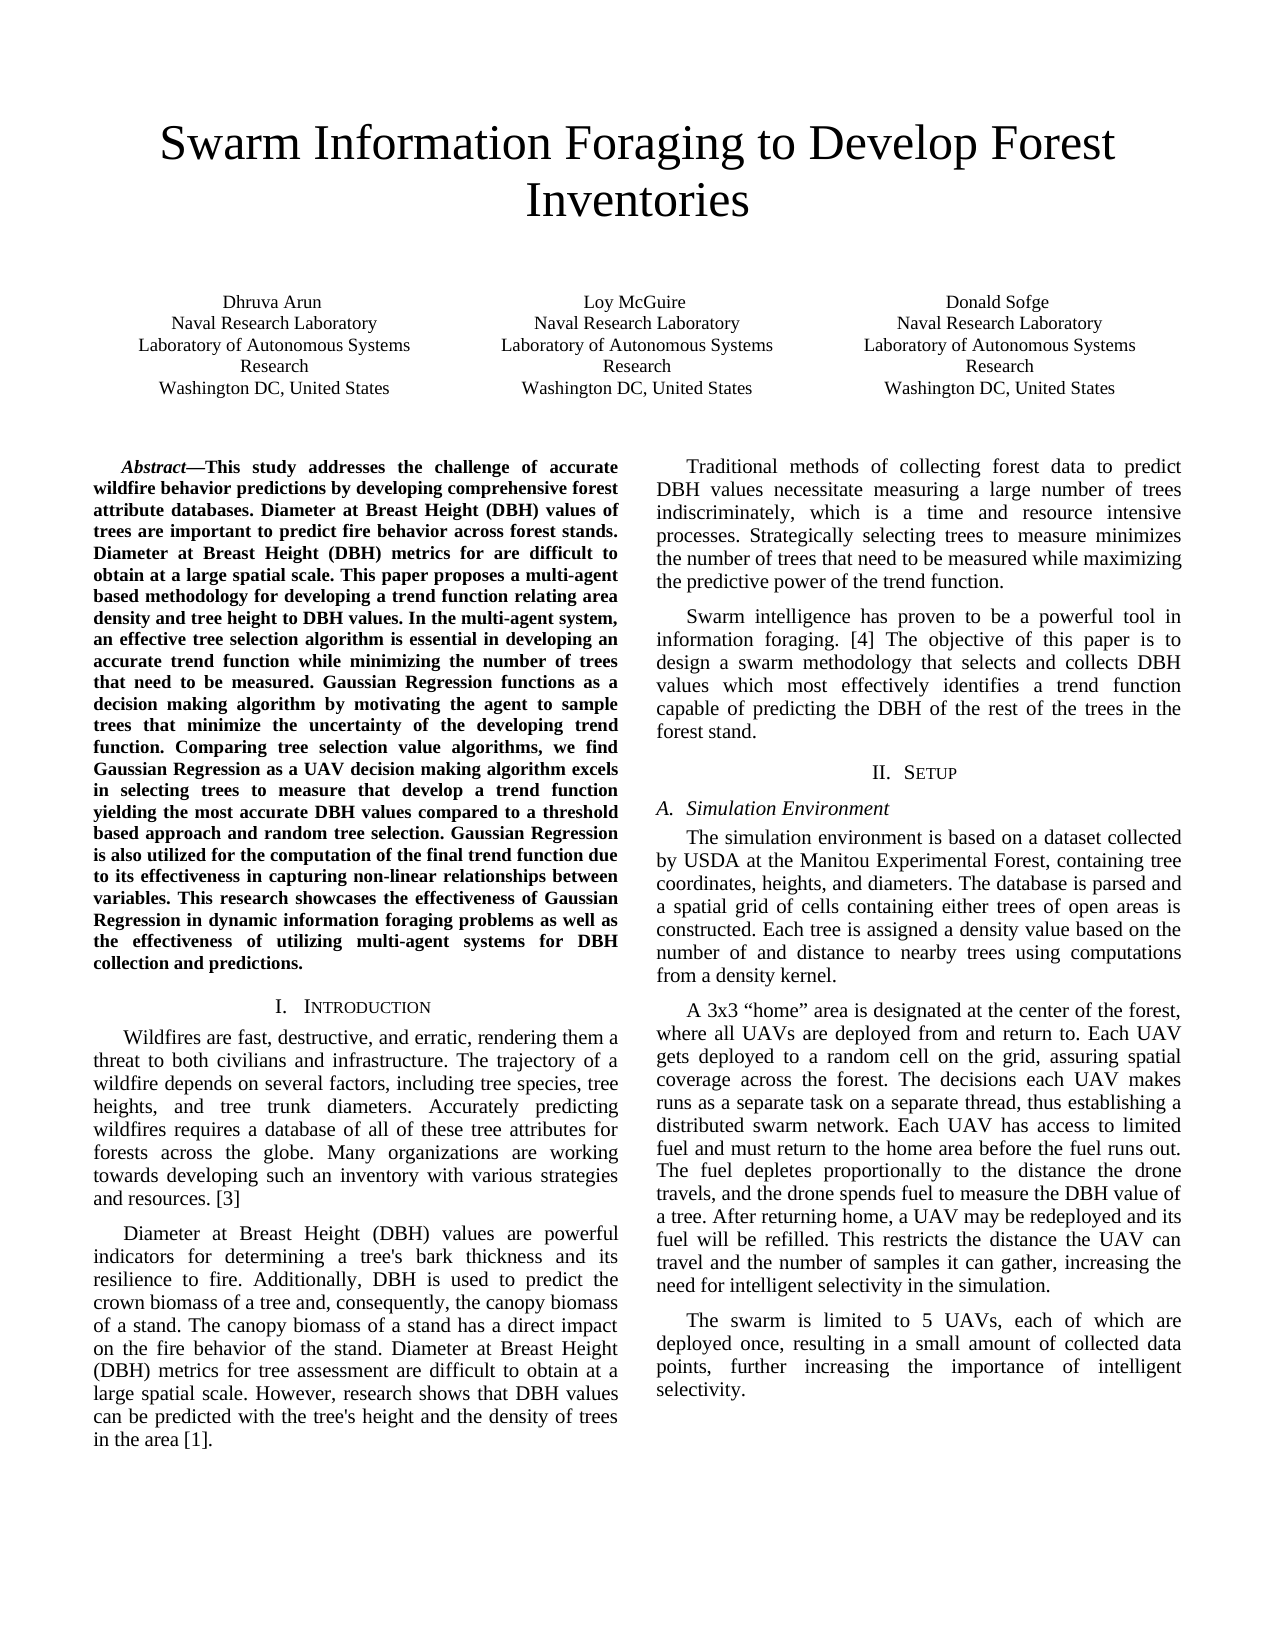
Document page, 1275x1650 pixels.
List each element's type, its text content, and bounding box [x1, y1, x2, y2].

text The simulation environment is based on a dataset collected by USDA at the Manitou Experimental Forest, containing tree coordinates, heights, and diameters. The database is parsed and a spatial grid of cells containing either trees of open areas is constructed. Each tree is assigned a density value based on the number of and distance to nearby trees using computations from a density kernel. [656, 826, 1182, 987]
text Traditional methods of collecting forest data to predict DBH values necessitate measuring a large number of trees indiscriminately, which is a time and resource intensive processes. Strategically selecting trees to measure minimizes the number of trees that need to be measured while maximizing the predictive power of the trend function. [656, 456, 1182, 593]
table_header Dhruva Arun Naval Research Laboratory Laboratory of Autonomous Systems Research Washington DC, United States [93, 291, 456, 403]
subtitle Introduction [93, 994, 619, 1018]
text A 3x3 “home” area is designated at the center of the forest, where all UAVs are deployed from and return to. Each UAV gets deployed to a random cell on the grid, assuring spatial coverage across the forest. The decisions each UAV makes runs as a separate task on a separate thread, thus establishing a distributed swarm network. Each UAV has access to limited fuel and must return to the home area before the fuel runs out. The fuel depletes proportionally to the distance the drone travels, and the drone spends fuel to measure the DBH value of a tree. After returning home, a UAV may be redeployed and its fuel will be refilled. This restricts the distance the UAV can travel and the number of samples it can gather, increasing the need for intelligent selectivity in the simulation. [656, 999, 1182, 1297]
text Swarm intelligence has proven to be a powerful tool in information foraging. [4] The objective of this paper is to design a swarm methodology that selects and collects DBH values which most effectively identifies a trend function capable of predicting the DBH of the rest of the trees in the forest stand. [656, 606, 1182, 743]
title Swarm Information Foraging to Develop Forest Inventories [93, 112, 1182, 227]
table_header Donald Sofge Naval Research Laboratory Laboratory of Autonomous Systems Research Washington DC, United States [818, 291, 1181, 403]
subtitle Simulation Environment [656, 796, 1182, 820]
subtitle Setup [656, 759, 1182, 784]
text Abstract—This study addresses the challenge of accurate wildfire behavior predictions by developing comprehensive forest attribute databases. Diameter at Breast Height (DBH) values of trees are important to predict fire behavior across forest stands. Diameter at Breast Height (DBH) metrics for are difficult to obtain at a large spatial scale. This paper proposes a multi-agent based methodology for developing a trend function relating area density and tree height to DBH values. In the multi-agent system, an effective tree selection algorithm is essential in developing an accurate trend function while minimizing the number of trees that need to be measured. Gaussian Regression functions as a decision making algorithm by motivating the agent to sample trees that minimize the uncertainty of the developing trend function. Comparing tree selection value algorithms, we find Gaussian Regression as a UAV decision making algorithm excels in selecting trees to measure that develop a trend function yielding the most accurate DBH values compared to a threshold based approach and random tree selection. Gaussian Regression is also utilized for the computation of the final trend function due to its effectiveness in capturing non-linear relationships between variables. This research showcases the effectiveness of Gaussian Regression in dynamic information foraging problems as well as the effectiveness of utilizing multi-agent systems for DBH collection and predictions. [93, 456, 619, 973]
text The swarm is limited to 5 UAVs, each of which are deployed once, resulting in a small amount of collected data points, further increasing the importance of intelligent selectivity. [656, 1309, 1182, 1401]
text Wildfires are fast, destructive, and erratic, rendering them a threat to both civilians and infrastructure. The trajectory of a wildfire depends on several factors, including tree species, tree heights, and tree trunk diameters. Accurately predicting wildfires requires a database of all of these tree attributes for forests across the globe. Many organizations are working towards developing such an inventory with various strategies and resources. [3] [93, 1026, 619, 1209]
text Diameter at Breast Height (DBH) values are powerful indicators for determining a tree's bark thickness and its resilience to fire. Additionally, DBH is used to predict the crown biomass of a tree and, consequently, the canopy biomass of a stand. The canopy biomass of a stand has a direct impact on the fire behavior of the stand. Diameter at Breast Height (DBH) metrics for tree assessment are difficult to obtain at a large spatial scale. However, research shows that DBH values can be predicted with the tree's height and the density of trees in the area [1]. [93, 1222, 619, 1451]
table_header Loy McGuire Naval Research Laboratory Laboratory of Autonomous Systems Research Washington DC, United States [456, 291, 818, 403]
